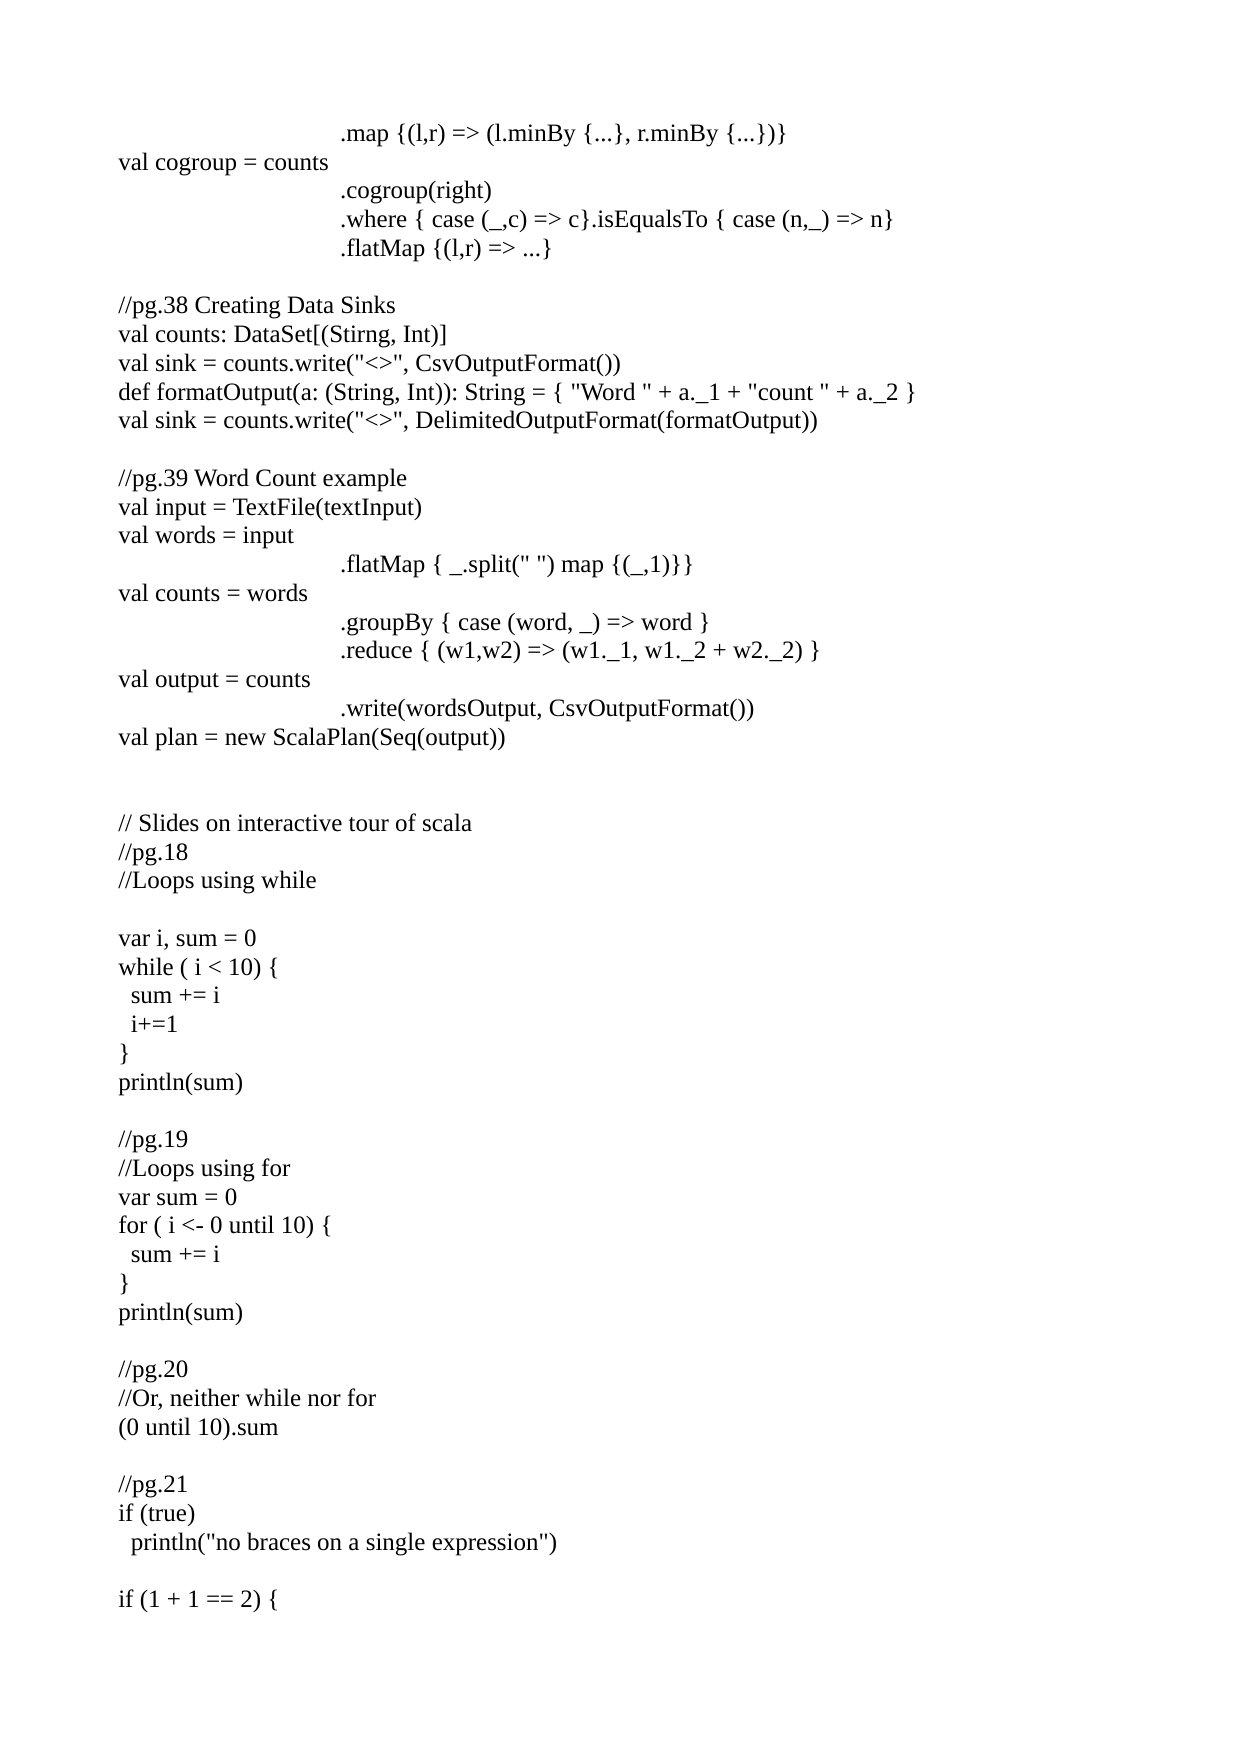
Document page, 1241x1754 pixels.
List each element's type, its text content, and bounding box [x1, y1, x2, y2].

text var sum = 0 [118, 1182, 1122, 1211]
text val words = input [118, 521, 1122, 549]
text //Loops using for [118, 1153, 1122, 1182]
text def formatOutput(a: (String, Int)): String = { "Word " + a._1 + "count " + a._2 } [118, 377, 1122, 406]
text println(sum) [118, 1297, 1122, 1326]
text sum += i [118, 981, 1122, 1009]
text .flatMap { _.split(" ") map {(_,1)}} [118, 549, 1122, 578]
text .cogroup(right) [118, 176, 1122, 204]
text if (true) [118, 1498, 1122, 1527]
text //Or, neither while nor for [118, 1383, 1122, 1412]
text .groupBy { case (word, _) => word } [118, 607, 1122, 636]
text var i, sum = 0 [118, 923, 1122, 952]
text println(sum) [118, 1067, 1122, 1096]
text val counts = words [118, 578, 1122, 607]
text while ( i < 10) { [118, 952, 1122, 981]
text val sink = counts.write("<>", DelimitedOutputFormat(formatOutput)) [118, 406, 1122, 434]
text val counts: DataSet[(Stirng, Int)] [118, 319, 1122, 348]
text if (1 + 1 == 2) { [118, 1584, 1122, 1613]
text //pg.18 [118, 837, 1122, 866]
text (0 until 10).sum [118, 1412, 1122, 1441]
text val cogroup = counts [118, 147, 1122, 176]
text // Slides on interactive tour of scala [118, 808, 1122, 837]
text sum += i [118, 1239, 1122, 1268]
text } [118, 1038, 1122, 1067]
text i+=1 [118, 1009, 1122, 1038]
text //pg.19 [118, 1124, 1122, 1153]
text .map {(l,r) => (l.minBy {...}, r.minBy {...})} [118, 118, 1122, 147]
text val output = counts [118, 664, 1122, 693]
text .reduce { (w1,w2) => (w1._1, w1._2 + w2._2) } [118, 636, 1122, 664]
text //pg.21 [118, 1469, 1122, 1498]
text //pg.38 Creating Data Sinks [118, 291, 1122, 319]
text for ( i <- 0 until 10) { [118, 1211, 1122, 1239]
text .flatMap {(l,r) => ...} [118, 233, 1122, 262]
text //Loops using while [118, 866, 1122, 894]
text .where { case (_,c) => c}.isEqualsTo { case (n,_) => n} [118, 204, 1122, 233]
text println("no braces on a single expression") [118, 1527, 1122, 1556]
text //pg.20 [118, 1354, 1122, 1383]
text val sink = counts.write("<>", CsvOutputFormat()) [118, 348, 1122, 377]
text val input = TextFile(textInput) [118, 492, 1122, 521]
text } [118, 1268, 1122, 1297]
text .write(wordsOutput, CsvOutputFormat()) [118, 693, 1122, 722]
text //pg.39 Word Count example [118, 463, 1122, 492]
text val plan = new ScalaPlan(Seq(output)) [118, 722, 1122, 751]
